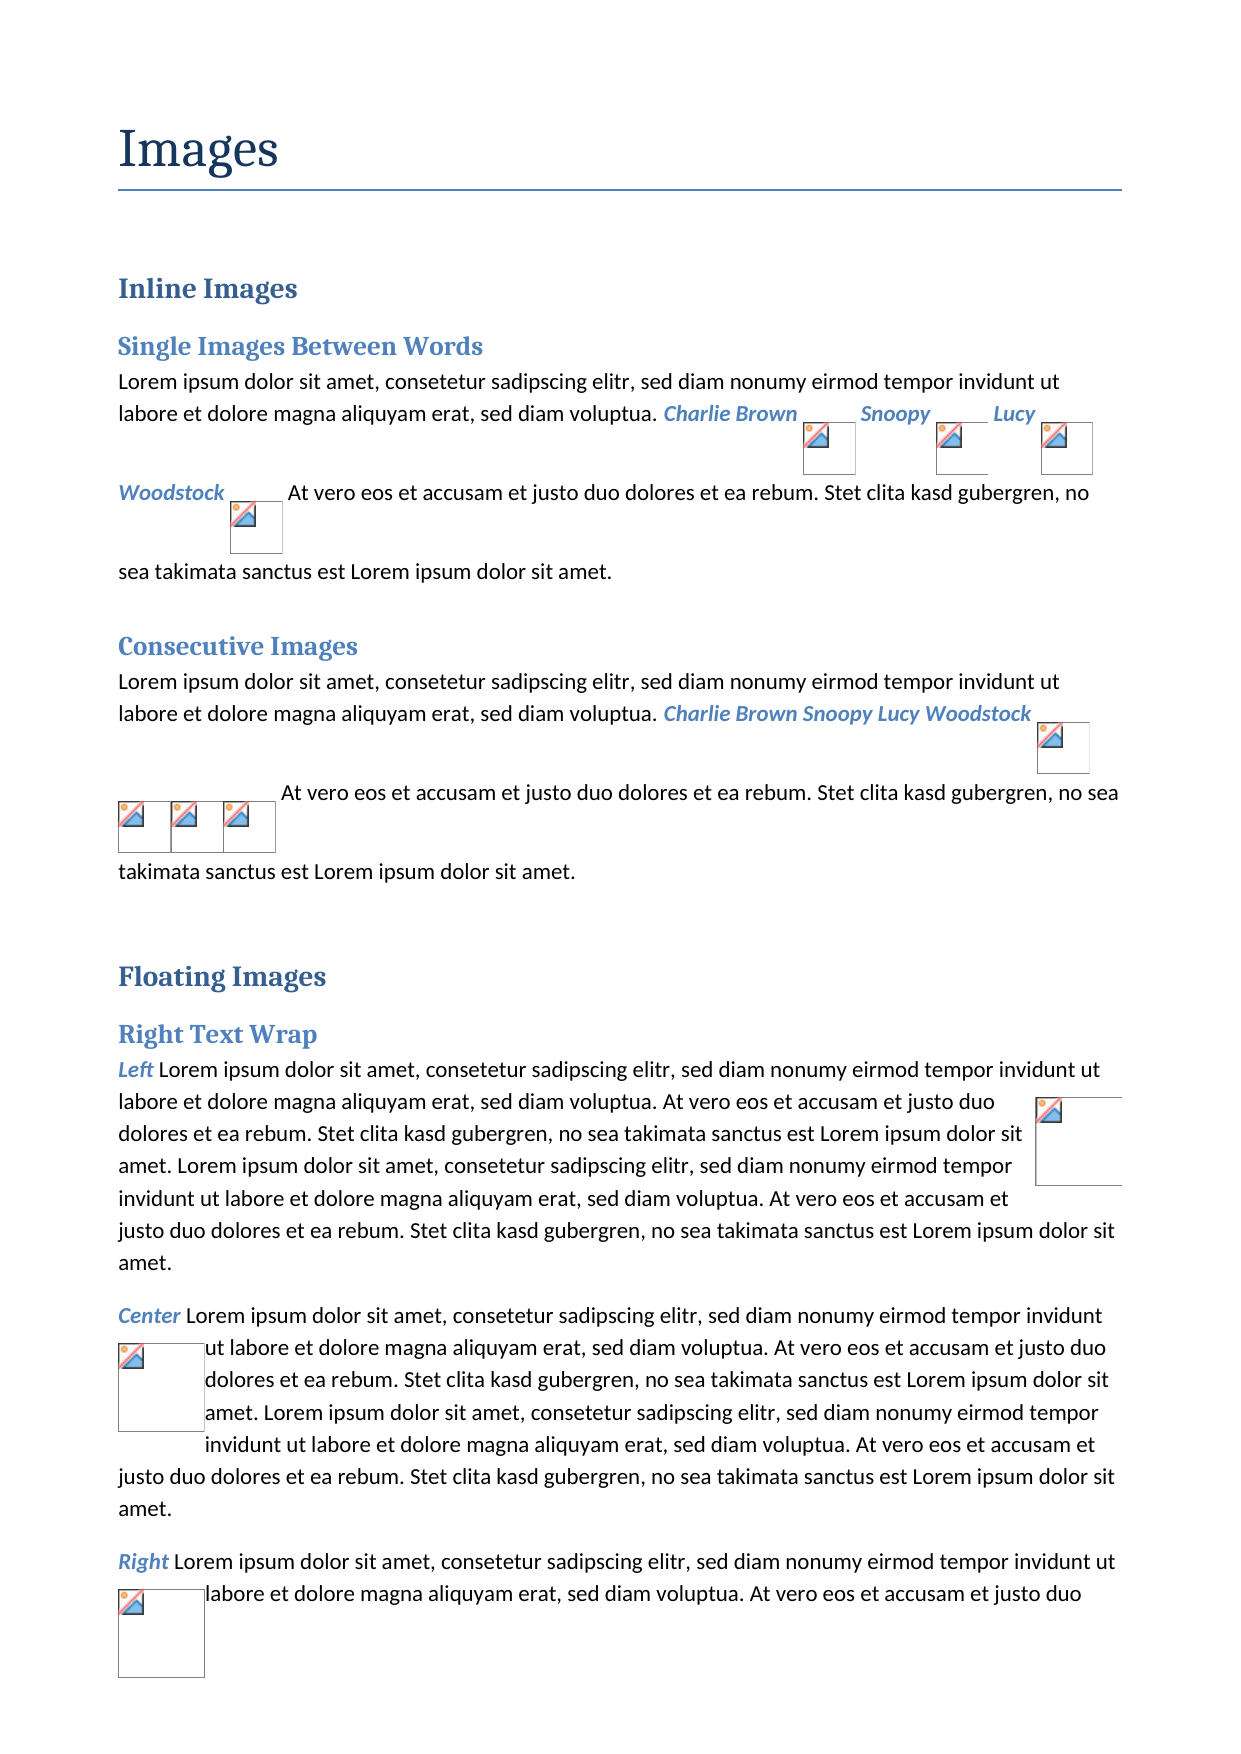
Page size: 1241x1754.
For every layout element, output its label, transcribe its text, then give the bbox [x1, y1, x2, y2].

subtitle Right Text Wrap [118, 1019, 1122, 1051]
text Right Lorem ipsum dolor sit amet, consetetur sadipscing elitr, sed diam nonumy eirmod tempor invidunt ut labore et dolore magna aliquyam erat, sed diam voluptua. At vero eos et accusam et justo duo [118, 1547, 1122, 1608]
text Left Lorem ipsum dolor sit amet, consetetur sadipscing elitr, sed diam nonumy eirmod tempor invidunt ut labore et dolore magna aliquyam erat, sed diam voluptua. At vero eos et accusam et justo duo dolores et ea rebum. Stet clita kasd gubergren, no sea takimata sanctus est Lorem ipsum dolor sit amet. Lorem ipsum dolor sit amet, consetetur sadipscing elitr, sed diam nonumy eirmod tempor invidunt ut labore et dolore magna aliquyam erat, sed diam voluptua. At vero eos et accusam et justo duo dolores et ea rebum. Stet clita kasd gubergren, no sea takimata sanctus est Lorem ipsum dolor sit amet. [118, 1055, 1122, 1276]
text Lorem ipsum dolor sit amet, consetetur sadipscing elitr, sed diam nonumy eirmod tempor invidunt ut labore et dolore magna aliquyam erat, sed diam voluptua. Charlie Brown Snoopy Lucy Woodstock At vero eos et accusam et justo duo dolores et ea rebum. Stet clita kasd gubergren, no sea takimata sanctus est Lorem ipsum dolor sit amet. [118, 667, 1122, 885]
subtitle Floating Images [118, 960, 1122, 993]
subtitle Inline Images [118, 272, 1122, 306]
text Center Lorem ipsum dolor sit amet, consetetur sadipscing elitr, sed diam nonumy eirmod tempor invidunt ut labore et dolore magna aliquyam erat, sed diam voluptua. At vero eos et accusam et justo duo dolores et ea rebum. Stet clita kasd gubergren, no sea takimata sanctus est Lorem ipsum dolor sit amet. Lorem ipsum dolor sit amet, consetetur sadipscing elitr, sed diam nonumy eirmod tempor invidunt ut labore et dolore magna aliquyam erat, sed diam voluptua. At vero eos et accusam et justo duo dolores et ea rebum. Stet clita kasd gubergren, no sea takimata sanctus est Lorem ipsum dolor sit amet. [118, 1301, 1122, 1522]
text Lorem ipsum dolor sit amet, consetetur sadipscing elitr, sed diam nonumy eirmod tempor invidunt ut labore et dolore magna aliquyam erat, sed diam voluptua. Charlie Brown Snoopy Lucy Woodstock At vero eos et accusam et justo duo dolores et ea rebum. Stet clita kasd gubergren, no sea takimata sanctus est Lorem ipsum dolor sit amet. [118, 367, 1122, 585]
title Images [118, 118, 1122, 189]
subtitle Single Images Between Words [118, 331, 1122, 363]
subtitle Consecutive Images [118, 631, 1122, 662]
